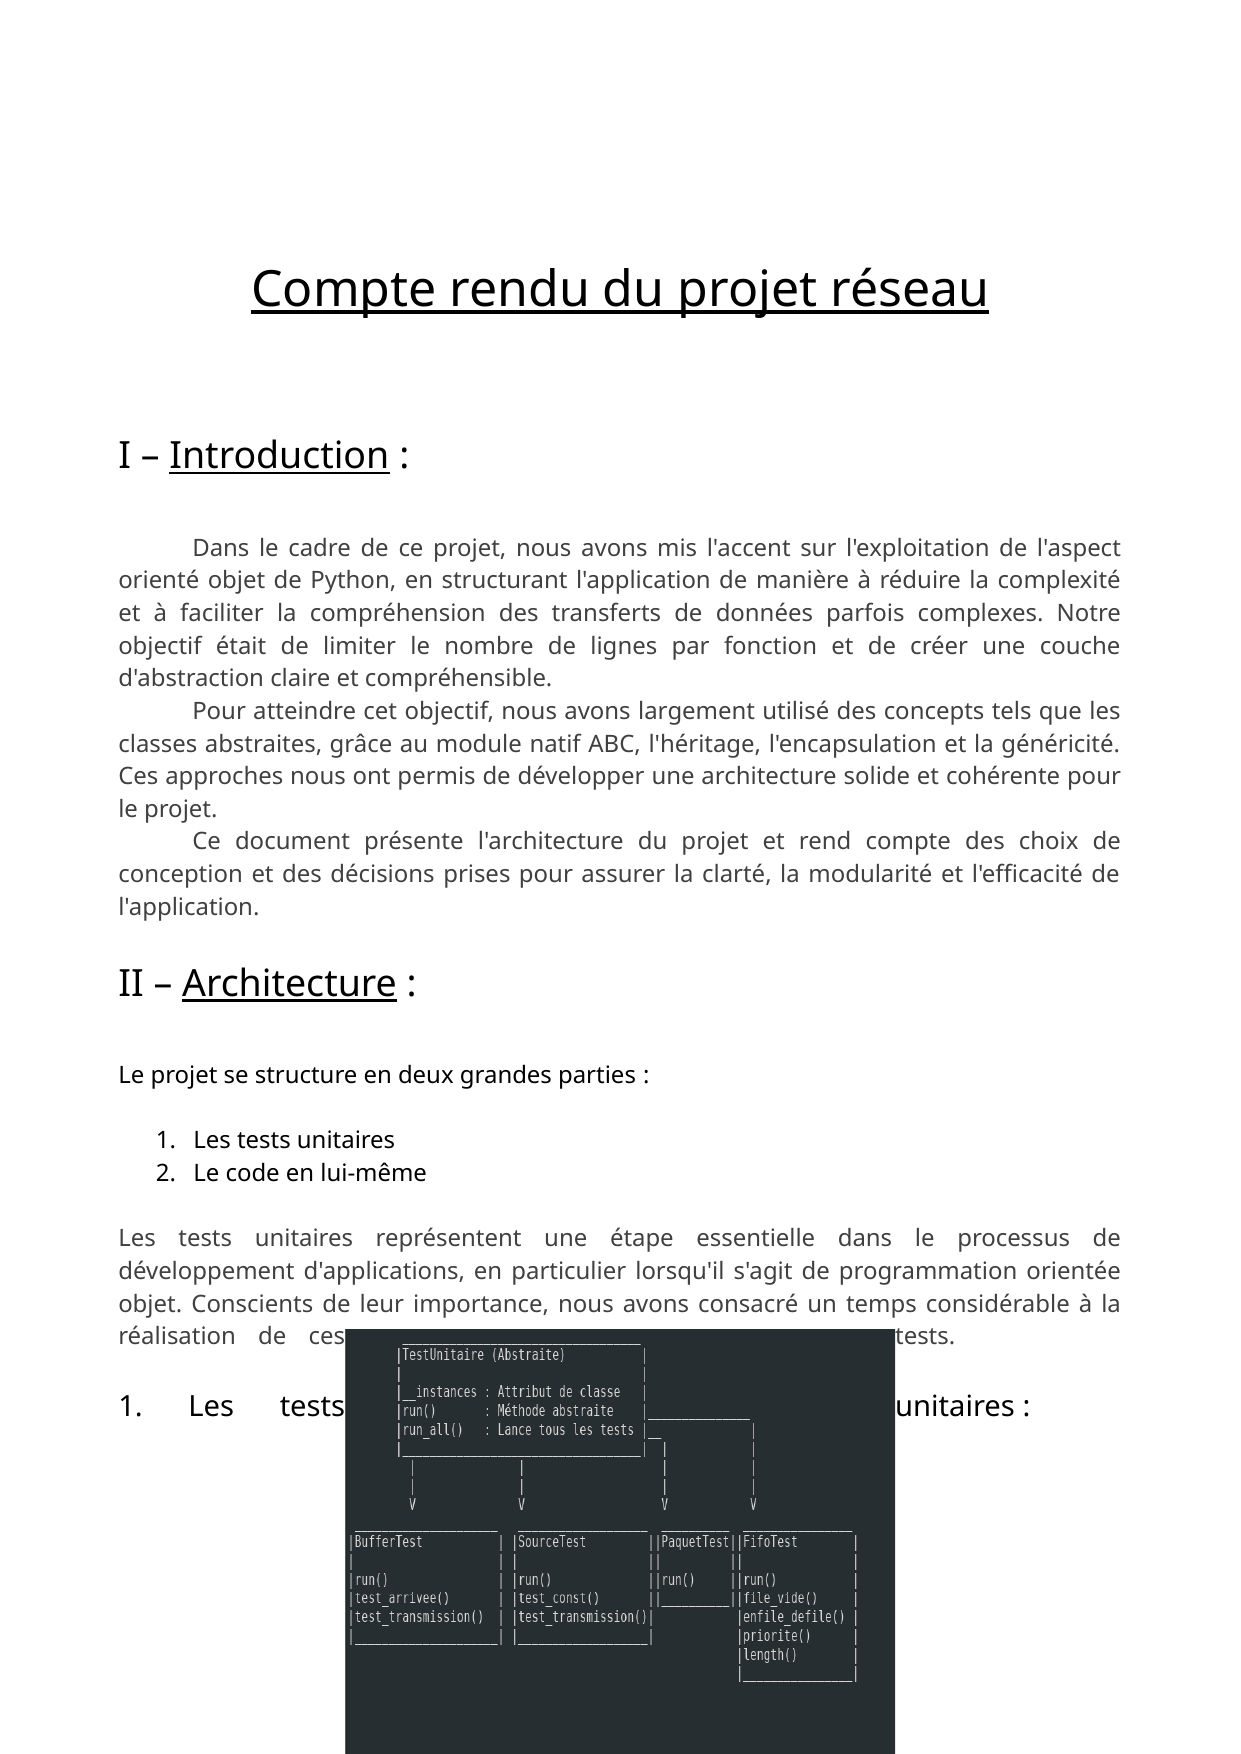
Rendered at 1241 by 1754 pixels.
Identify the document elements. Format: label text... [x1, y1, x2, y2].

text Le projet se structure en deux grandes parties : [118, 1058, 1122, 1091]
text Dans le cadre de ce projet, nous avons mis l'accent sur l'exploitation de l'aspect orienté objet de Python, en structurant l'application de manière à réduire la complexité et à faciliter la compréhension des transferts de données parfois complexes. Notre objectif était de limiter le nombre de lignes par fonction et de créer une couche d'abstraction claire et compréhensible. [118, 531, 1122, 694]
text unitaires : [896, 1386, 1122, 1425]
text II – Architecture : [118, 956, 1122, 1007]
text I – Introduction : [118, 429, 1122, 480]
text Les tests unitaires représentent une étape essentielle dans le processus de développement d'applications, en particulier lorsqu'il s'agit de programmation orientée objet. Conscients de leur importance, nous avons consacré un temps considérable à la réalisation de ces tests. [118, 1221, 1122, 1352]
text Ce document présente l'architecture du projet et rend compte des choix de conception et des décisions prises pour assurer la clarté, la modularité et l'efficacité de l'application. [118, 824, 1122, 922]
list Le code en lui-même [156, 1156, 1122, 1188]
text 1. Les tests [118, 1386, 345, 1425]
text Compte rendu du projet réseau [118, 253, 1122, 321]
list Les tests unitaires [156, 1123, 1122, 1156]
text Pour atteindre cet objectif, nous avons largement utilisé des concepts tels que les classes abstraites, grâce au module natif ABC, l'héritage, l'encapsulation et la généricité. Ces approches nous ont permis de développer une architecture solide et cohérente pour le projet. [118, 694, 1122, 824]
